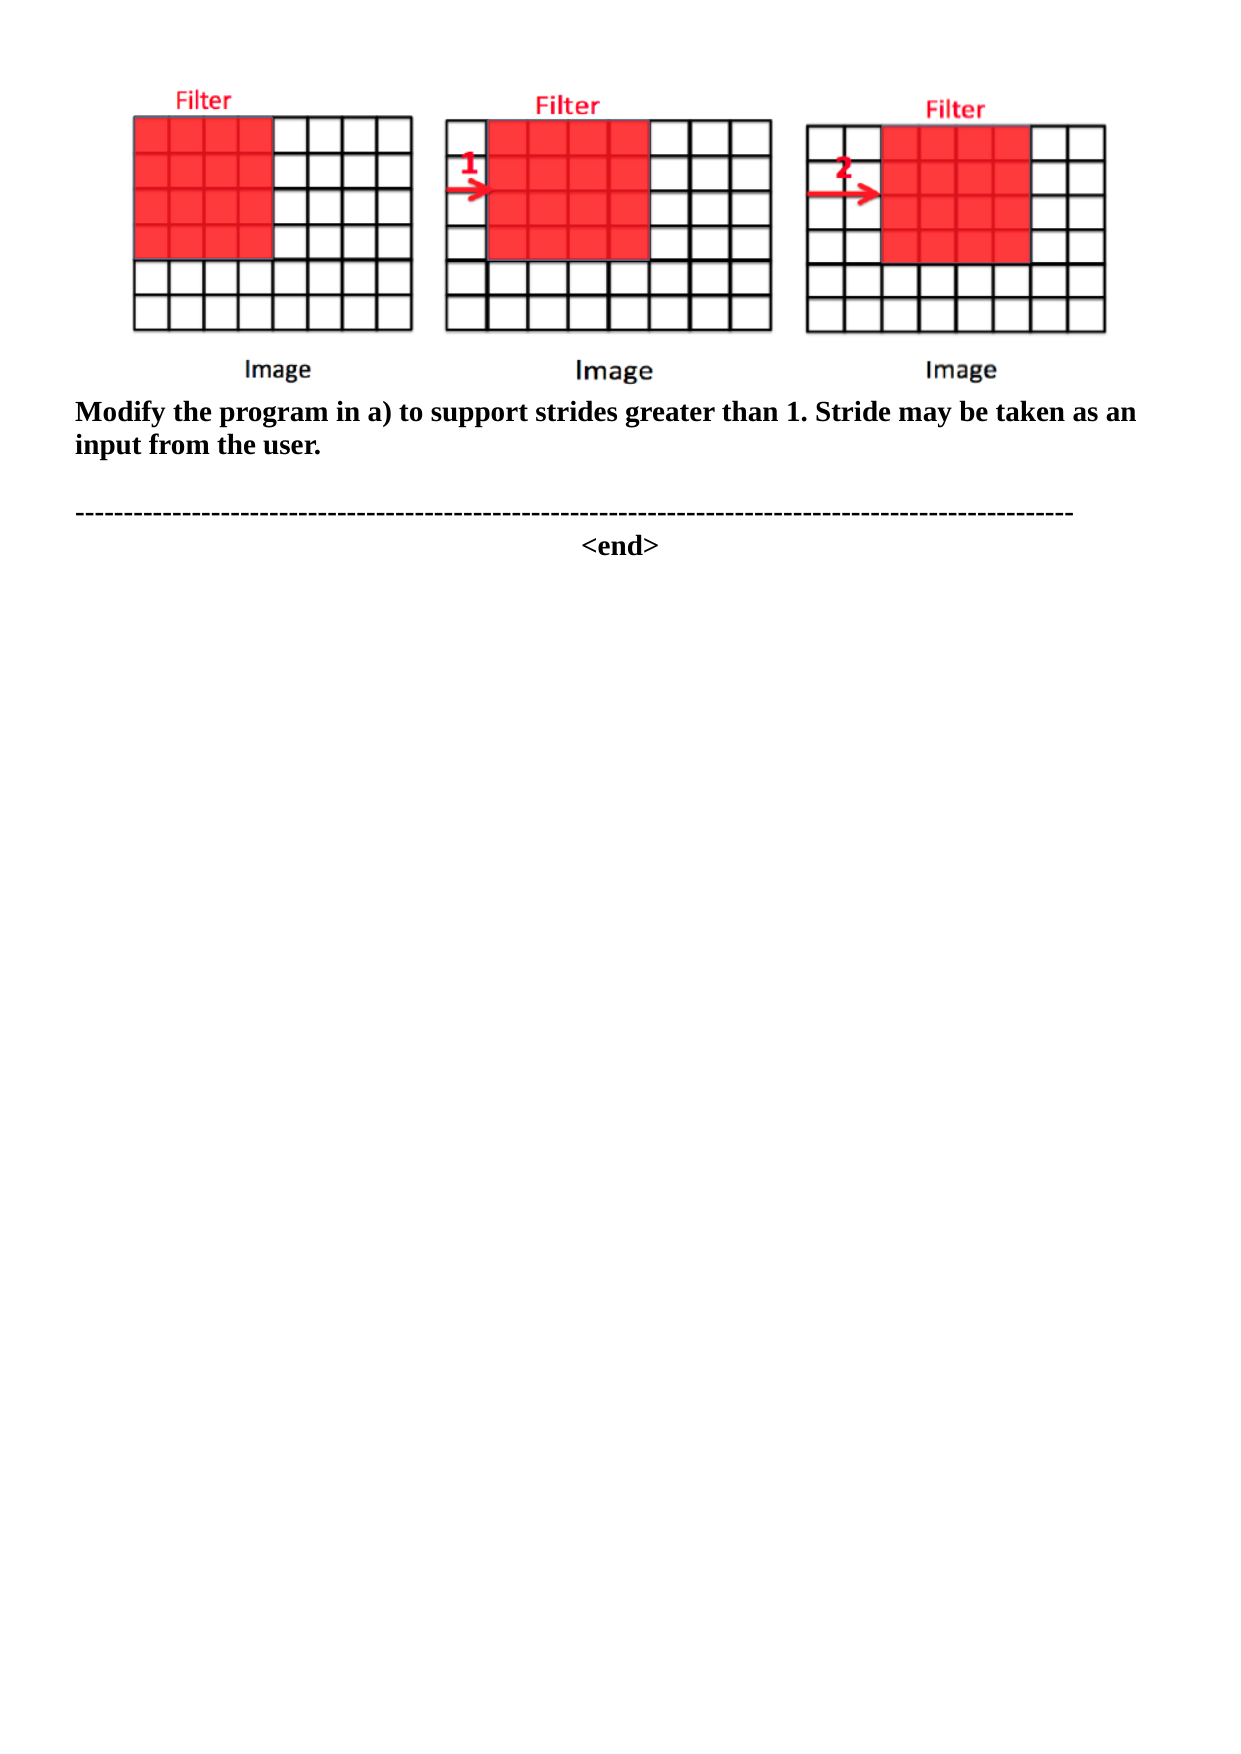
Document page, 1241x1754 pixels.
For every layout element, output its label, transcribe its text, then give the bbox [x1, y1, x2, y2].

text <end> [75, 528, 1165, 561]
text Modify the program in a) to support strides greater than 1. Stride may be taken as an input from the user. [75, 104, 1165, 461]
text ------------------------------------------------------------------------------------------------------- [75, 494, 1165, 528]
